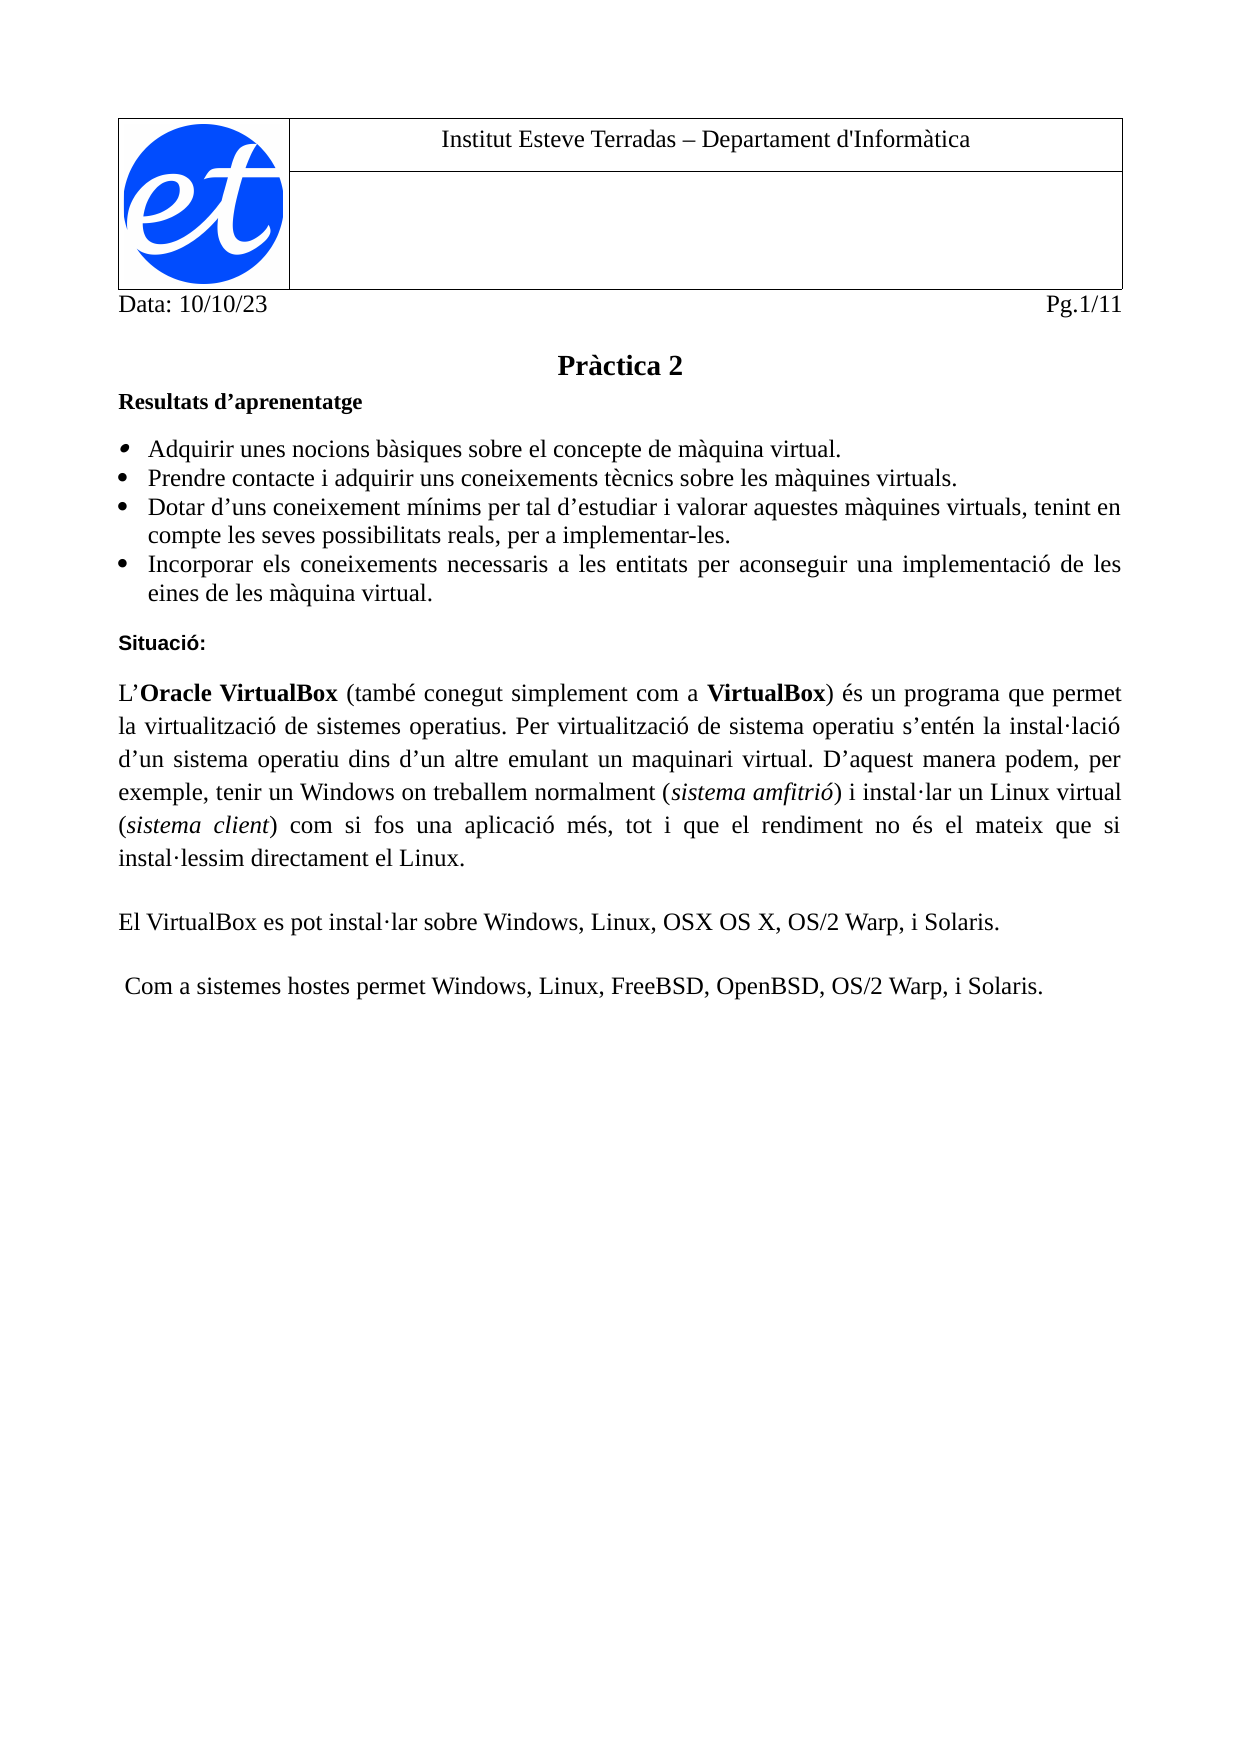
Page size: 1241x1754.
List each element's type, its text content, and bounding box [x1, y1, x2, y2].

list Prendre contacte i adquirir uns coneixements tècnics sobre les màquines virtuals. [118, 463, 1122, 492]
picture [123, 124, 283, 284]
list Adquirir unes nocions bàsiques sobre el concepte de màquina virtual. [118, 434, 1122, 463]
text El VirtualBox es pot instal·lar sobre Windows, Linux, OSX OS X, OS/2 Warp, i Solaris. [118, 907, 1122, 936]
text Situació: [118, 631, 1122, 654]
list Dotar d’uns coneixement mínims per tal d’estudiar i valorar aquestes màquines virtuals, tenint en compte les seves possibilitats reals, per a implementar-les. [118, 492, 1122, 549]
list Incorporar els coneixements necessaris a les entitats per aconseguir una implementació de les eines de les màquina virtual. [118, 549, 1122, 607]
text Pràctica 2 [118, 348, 1122, 381]
text L’Oracle VirtualBox (també conegut simplement com a VirtualBox) és un programa que permet la virtualització de sistemes operatius. Per virtualització de sistema operatiu s’entén la instal·lació d’un sistema operatiu dins d’un altre emulant un maquinari virtual. D’aquest manera podem, per exemple, tenir un Windows on treballem normalment (sistema amfitrió) i instal·lar un Linux virtual (sistema client) com si fos una aplicació més, tot i que el rendiment no és el mateix que si instal·lessim directament el Linux. [118, 678, 1122, 872]
text Com a sistemes hostes permet Windows, Linux, FreeBSD, OpenBSD, OS/2 Warp, i Solaris. [118, 971, 1122, 1000]
text Resultats d’aprenentatge [118, 388, 1122, 414]
